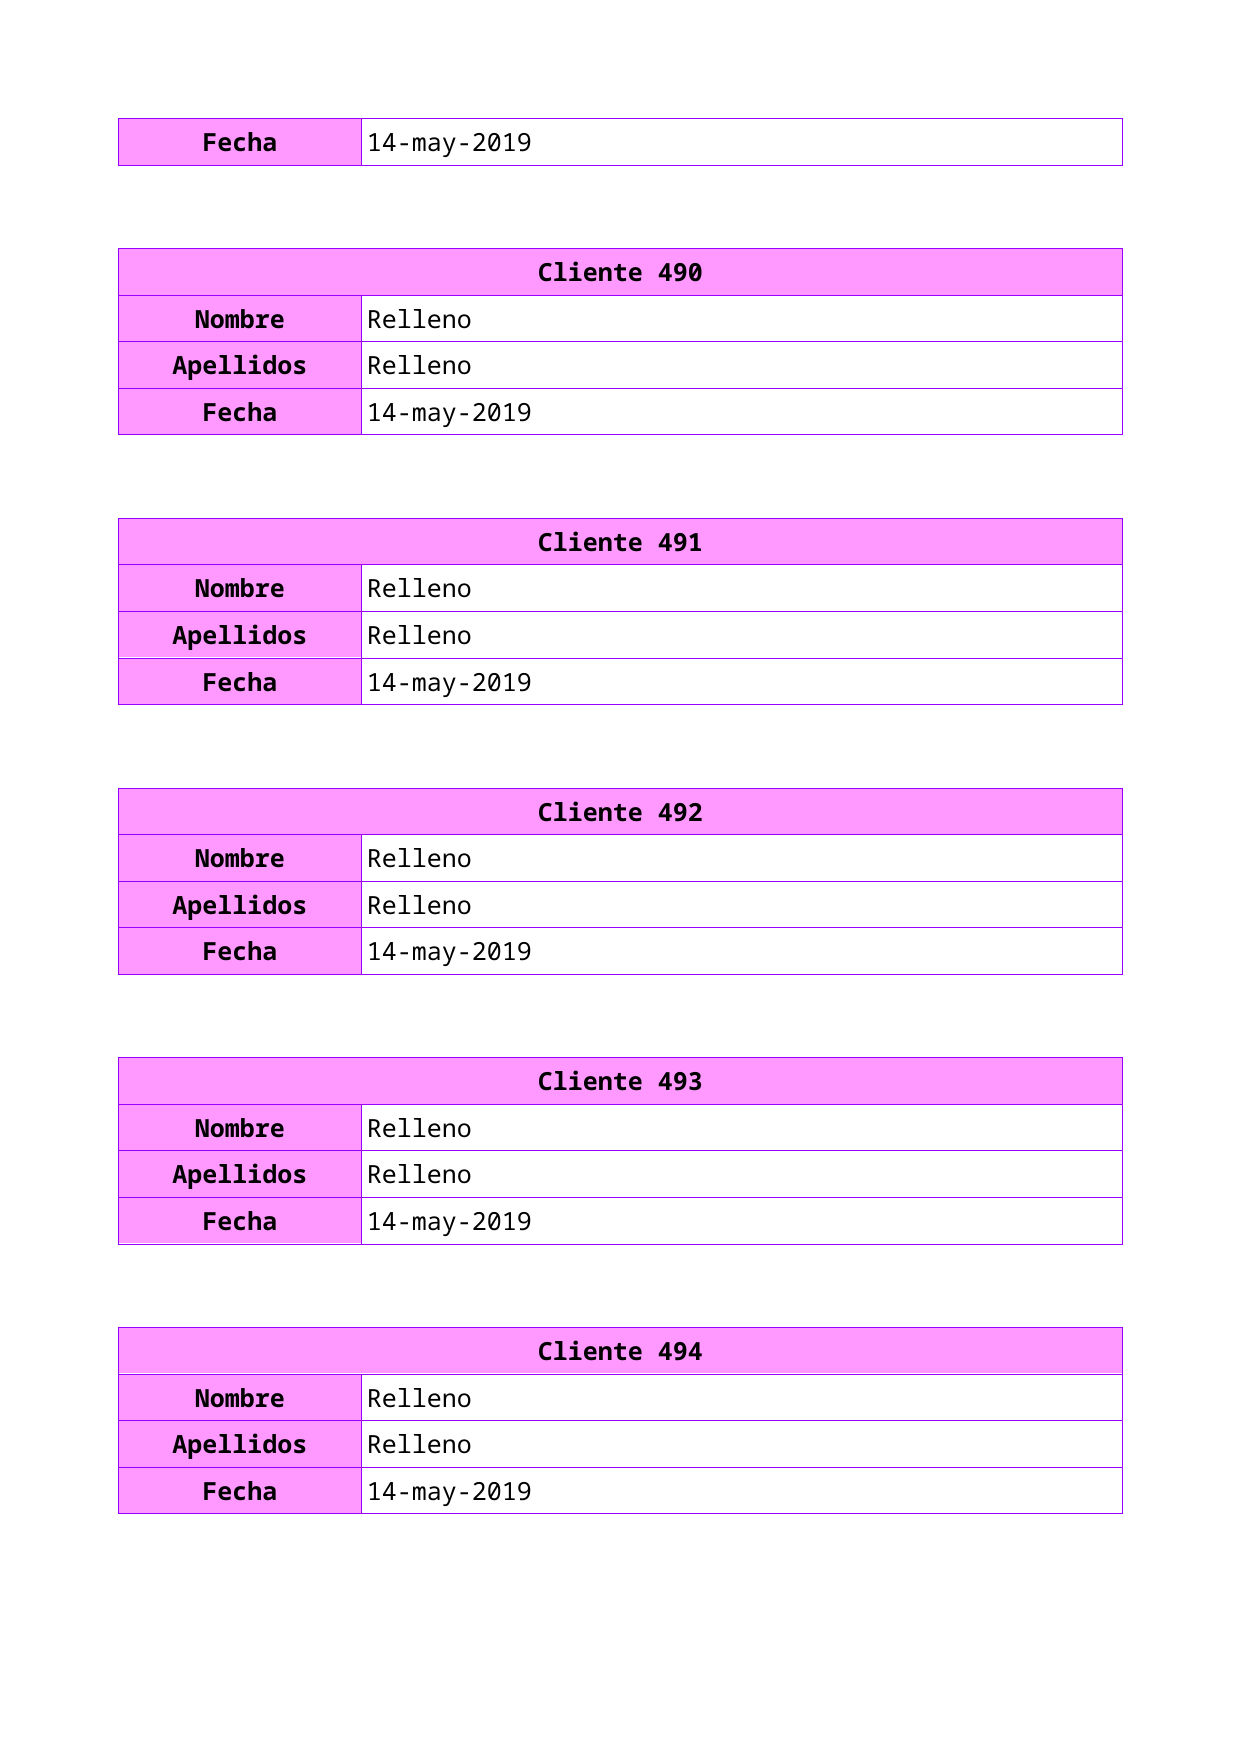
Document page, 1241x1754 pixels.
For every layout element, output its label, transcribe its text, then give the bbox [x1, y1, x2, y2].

table_cell Relleno [362, 882, 1122, 927]
table_cell Fecha [119, 1468, 361, 1513]
table_cell 14-may-2019 [362, 1198, 1122, 1243]
table_cell Fecha [119, 119, 361, 165]
table_header Cliente 494 [119, 1328, 1122, 1373]
table_cell 14-may-2019 [362, 389, 1122, 434]
table_cell Relleno [362, 296, 1122, 341]
table_cell Relleno [362, 1105, 1122, 1150]
table_cell Relleno [362, 1151, 1122, 1197]
table_cell Relleno [362, 1375, 1122, 1420]
table_cell Relleno [362, 1421, 1122, 1467]
table_cell Relleno [362, 342, 1122, 388]
table_cell Apellidos [119, 612, 361, 657]
table_cell Nombre [119, 1105, 361, 1150]
table_cell 14-may-2019 [362, 119, 1122, 165]
table_cell 14-may-2019 [362, 1468, 1122, 1513]
table_cell Fecha [119, 389, 361, 434]
table_cell Nombre [119, 565, 361, 611]
table_cell Apellidos [119, 342, 361, 388]
table_cell 14-may-2019 [362, 928, 1122, 974]
table_cell Nombre [119, 296, 361, 341]
table_cell 14-may-2019 [362, 659, 1122, 704]
table_cell Apellidos [119, 882, 361, 927]
table_header Cliente 491 [119, 519, 1122, 564]
table_cell Fecha [119, 1198, 361, 1243]
table_cell Fecha [119, 928, 361, 974]
table_cell Apellidos [119, 1151, 361, 1197]
table_cell Relleno [362, 835, 1122, 881]
table_cell Relleno [362, 565, 1122, 611]
table_header Cliente 492 [119, 789, 1122, 834]
table_header Cliente 493 [119, 1058, 1122, 1104]
table_cell Relleno [362, 612, 1122, 657]
table_cell Nombre [119, 835, 361, 881]
table_cell Apellidos [119, 1421, 361, 1467]
table_cell Nombre [119, 1375, 361, 1420]
table_cell Fecha [119, 659, 361, 704]
table_header Cliente 490 [119, 249, 1122, 295]
